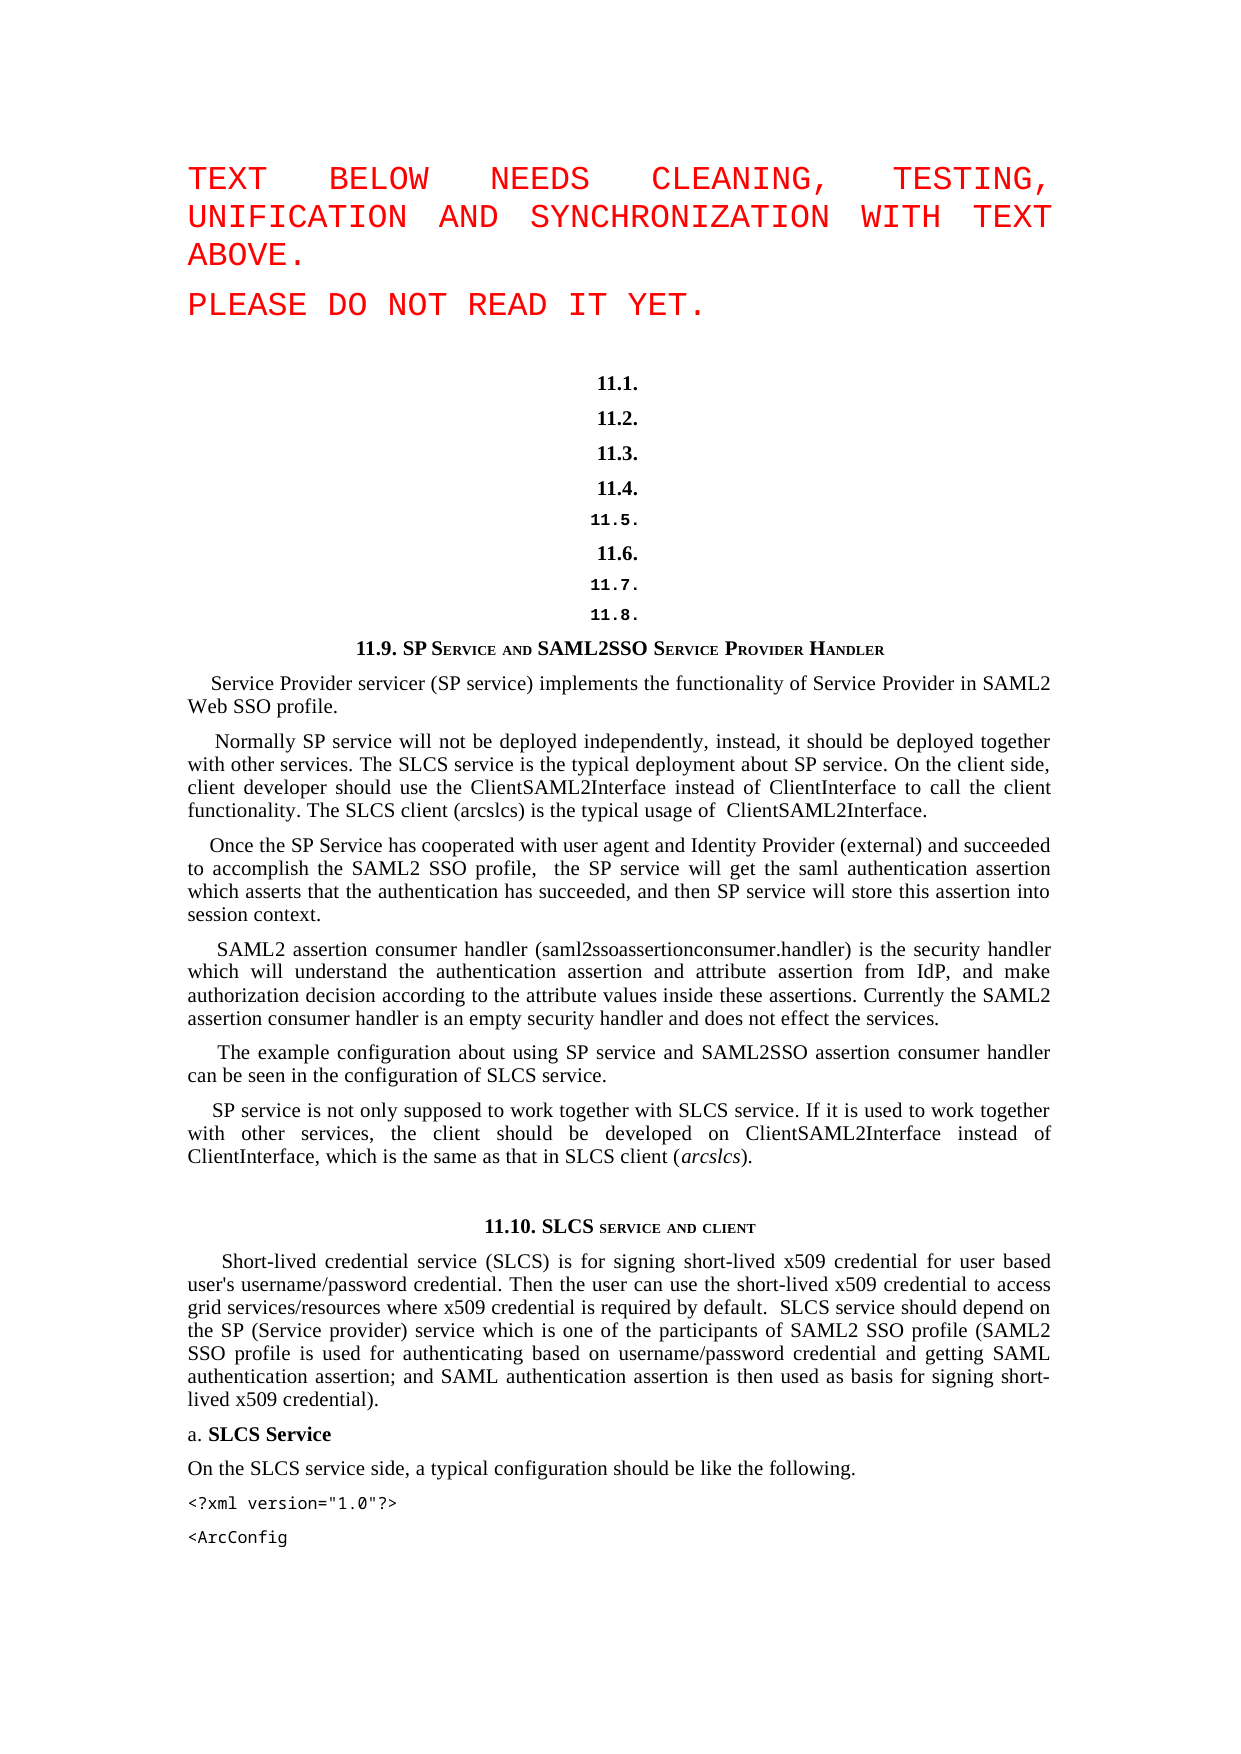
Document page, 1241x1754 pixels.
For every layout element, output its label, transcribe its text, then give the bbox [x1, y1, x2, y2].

text SP service is not only supposed to work together with SLCS service. If it is used to work together with other services, the client should be developed on ClientSAML2Interface instead of ClientInterface, which is the same as that in SLCS client (arcslcs). [187, 1099, 1053, 1168]
text Normally SP service will not be deployed independently, instead, it should be deployed together with other services. The SLCS service is the typical deployment about SP service. On the client side, client developer should use the ClientSAML2Interface instead of ClientInterface to call the client functionality. The SLCS client (arcslcs) is the typical usage of ClientSAML2Interface. [187, 730, 1053, 822]
text <ArcConfig [187, 1526, 1053, 1549]
text Short-lived credential service (SLCS) is for signing short-lived x509 credential for user based user's username/password credential. Then the user can use the short-lived x509 credential to access grid services/resources where x509 credential is required by default. SLCS service should depend on the SP (Service provider) service which is one of the participants of SAML2 SSO profile (SAML2 SSO profile is used for authenticating based on username/password credential and getting SAML authentication assertion; and SAML authentication assertion is then used as basis for signing short-lived x509 credential). [187, 1249, 1053, 1411]
text The example configuration about using SP service and SAML2SSO assertion consumer handler can be seen in the configuration of SLCS service. [187, 1041, 1053, 1087]
text TEXT BELOW NEEDS CLEANING, TESTING, UNIFICATION AND SYNCHRONIZATION WITH TEXT ABOVE. [187, 162, 1053, 276]
text SAML2 assertion consumer handler (saml2ssoassertionconsumer.handler) is the security handler which will understand the authentication assertion and attribute assertion from IdP, and make authorization decision according to the attribute values inside these assertions. Currently the SAML2 assertion consumer handler is an empty security handler and does not effect the services. [187, 937, 1053, 1029]
text On the SLCS service side, a typical configuration should be like the following. [187, 1457, 1053, 1480]
text PLEASE DO NOT READ IT YET. [187, 288, 1053, 326]
text <?xml version="1.0"?> [187, 1492, 1053, 1514]
text a. SLCS Service [187, 1422, 1053, 1445]
text Service Provider servicer (SP service) implements the functionality of Service Provider in SAML2 Web SSO profile. [187, 672, 1053, 718]
subtitle SP Service and SAML2SSO Service Provider Handler [187, 637, 1053, 660]
text Once the SP Service has cooperated with user agent and Identity Provider (external) and succeeded to accomplish the SAML2 SSO profile, the SP service will get the saml authentication assertion which asserts that the authentication has succeeded, and then SP service will store this assertion into session context. [187, 833, 1053, 926]
subtitle SLCS service and client [187, 1215, 1053, 1238]
